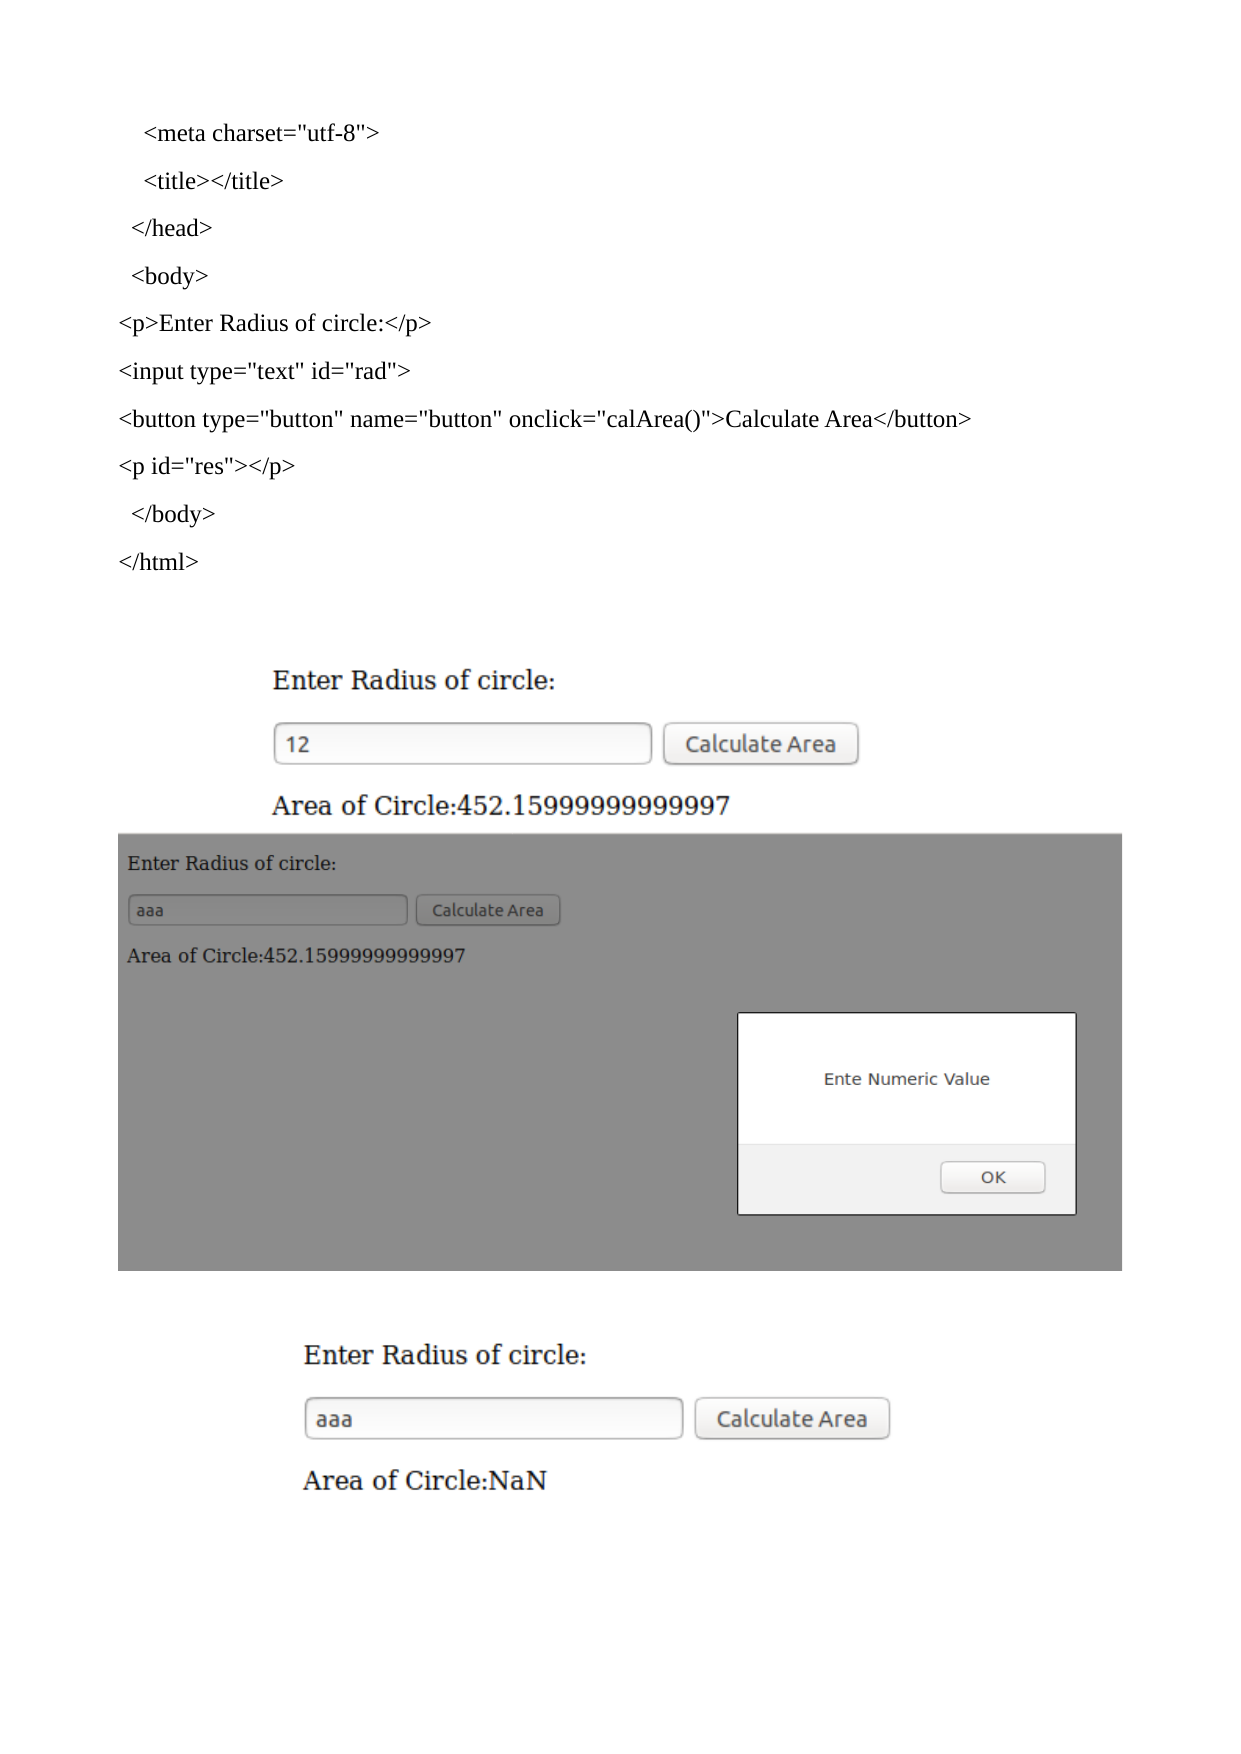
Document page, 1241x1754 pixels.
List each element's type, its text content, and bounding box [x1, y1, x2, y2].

text </body> [118, 499, 1122, 528]
text <title></title> [118, 166, 1122, 194]
text <meta charset="utf-8"> [118, 118, 1122, 147]
text </head> [118, 213, 1122, 242]
picture [291, 1322, 949, 1567]
text <body> [118, 261, 1122, 290]
text </html> [118, 547, 1122, 575]
text <input type="text" id="rad"> [118, 356, 1122, 385]
text <button type="button" name="button" onclick="calArea()">Calculate Area</button> [118, 404, 1122, 432]
text <p id="res"></p> [118, 451, 1122, 480]
picture [118, 641, 1123, 1271]
text <p>Enter Radius of circle:</p> [118, 308, 1122, 337]
